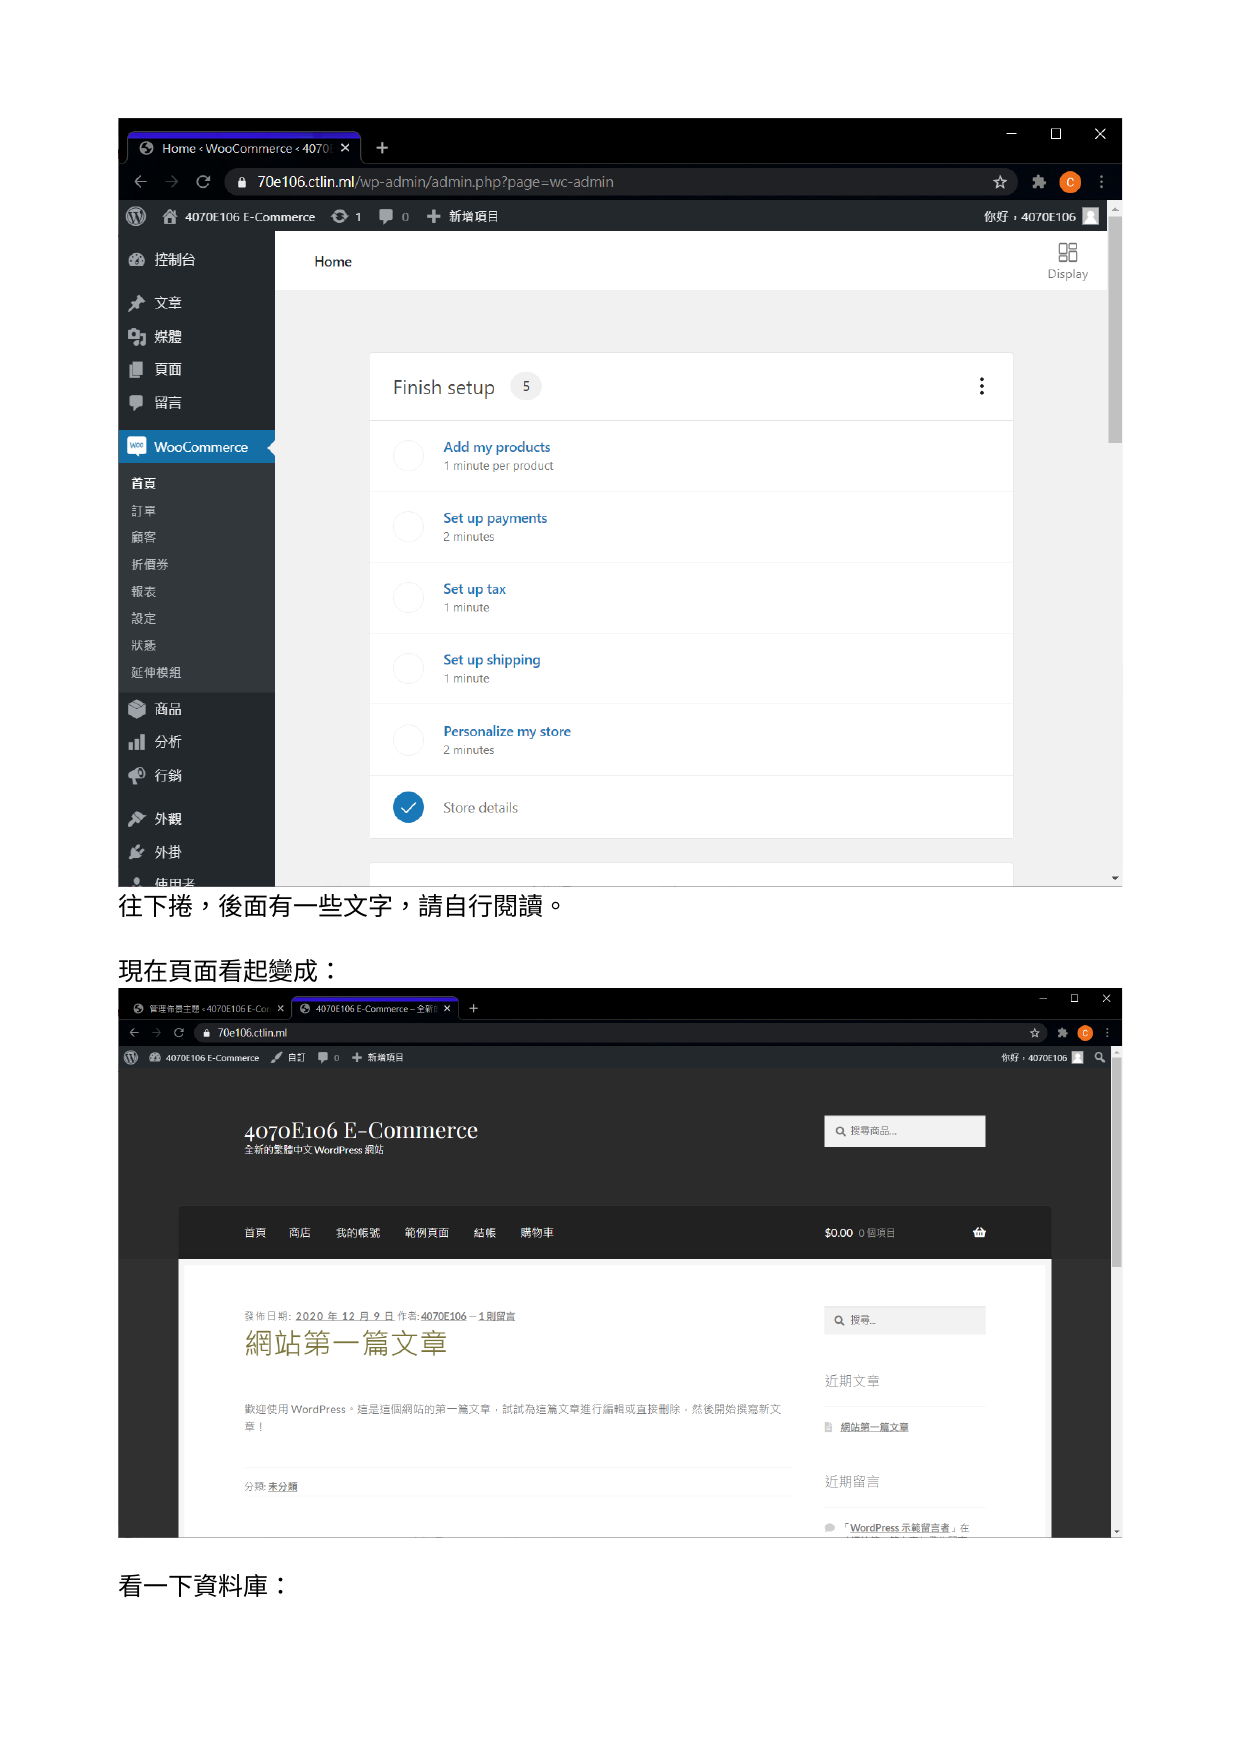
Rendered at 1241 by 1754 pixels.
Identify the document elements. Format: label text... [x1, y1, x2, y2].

text 看一下資料庫： [118, 1567, 1122, 1603]
text 往下捲，後面有一些文字，請自行閱讀。 [118, 887, 1122, 923]
text 現在頁面看起變成： [118, 952, 1122, 988]
